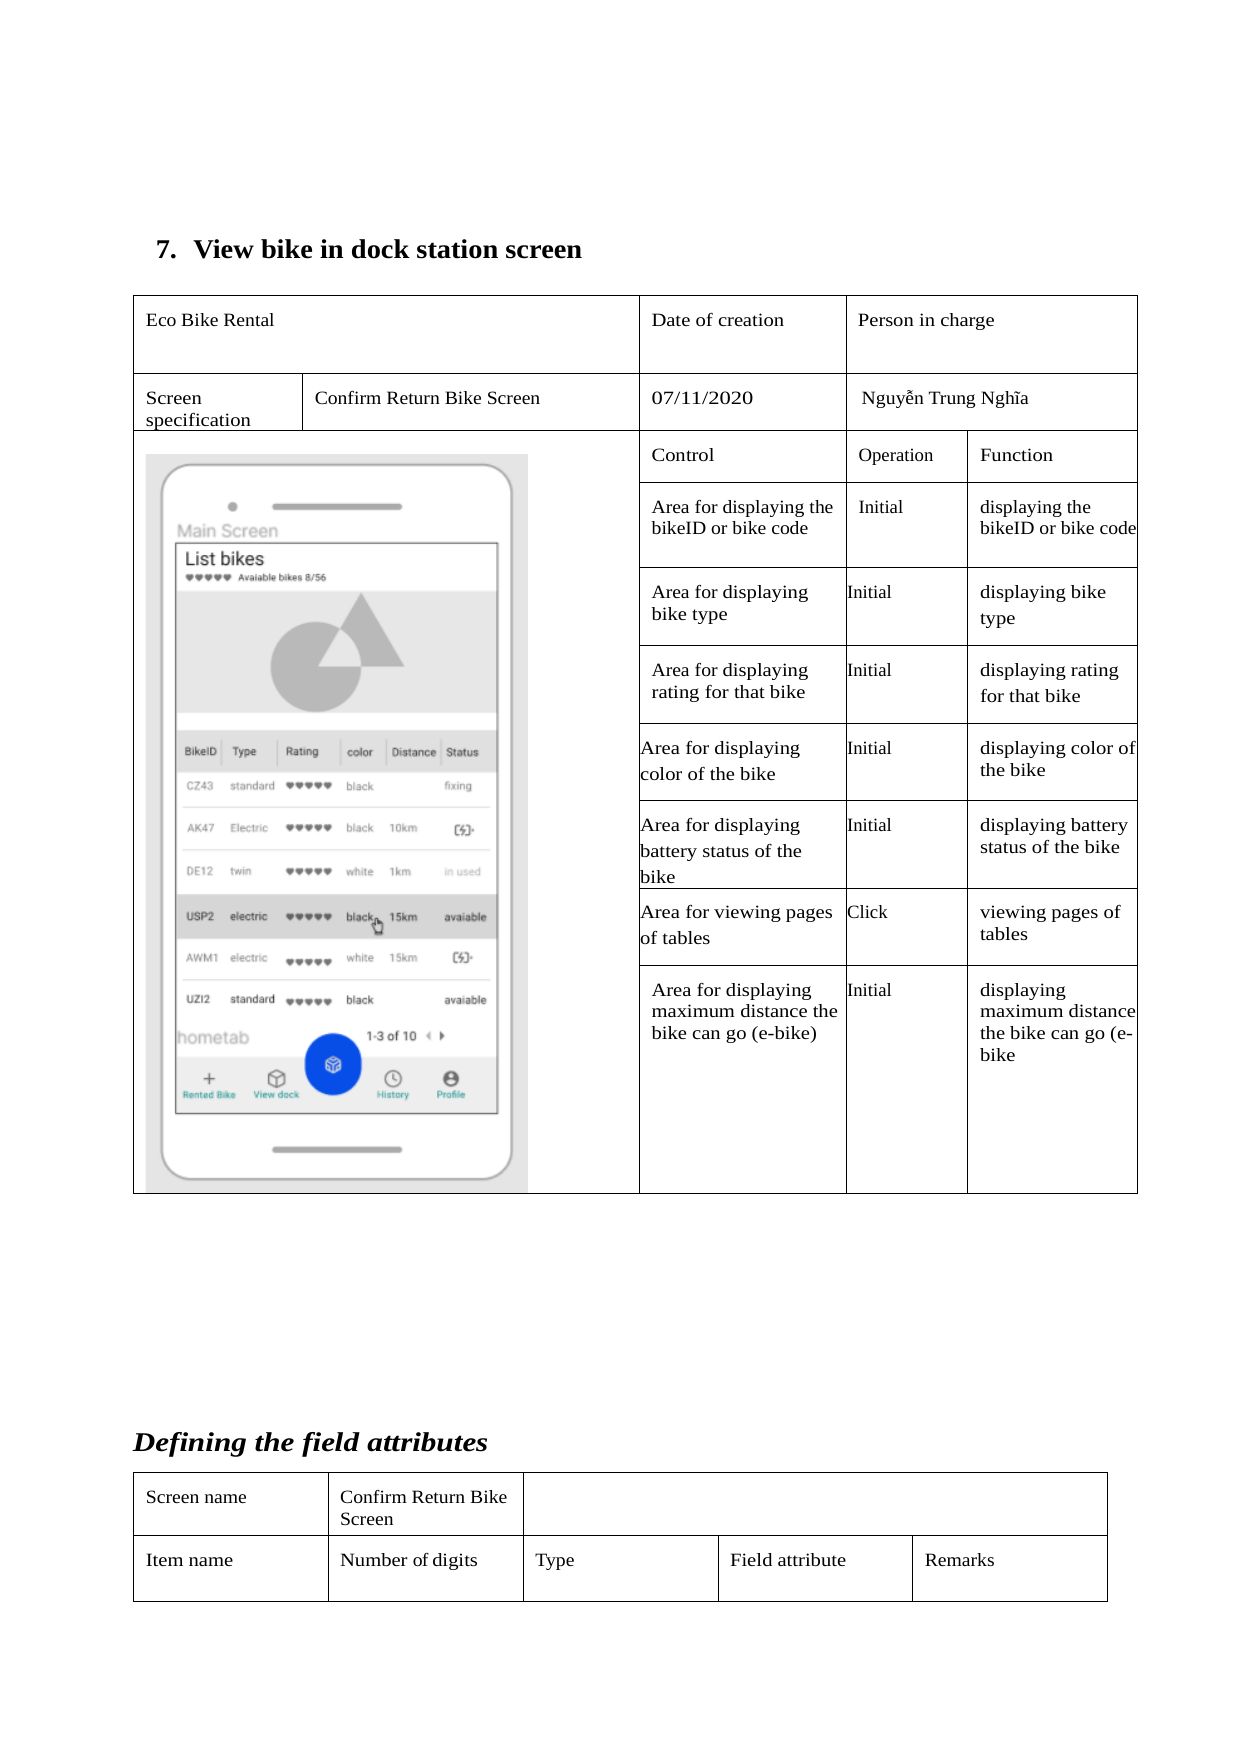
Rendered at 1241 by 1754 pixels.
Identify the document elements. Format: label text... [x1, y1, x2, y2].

table_cell Area for displaying battery status of the bike [640, 801, 846, 887]
table_cell Remarks [913, 1536, 1107, 1601]
table_header Confirm Return Bike Screen [329, 1473, 523, 1535]
table_cell [134, 431, 639, 1193]
table_cell Nguyễn Trung Nghĩa [847, 374, 1137, 430]
table_header Screen name [134, 1473, 328, 1535]
table_cell Area for displaying maximum distance the bike can go (e-bike) [640, 966, 846, 1193]
table_cell displaying battery status of the bike [968, 801, 1137, 887]
table_cell Initial [847, 483, 967, 567]
table_cell Function [968, 431, 1137, 482]
text Defining the field attributes [133, 1426, 1122, 1457]
table_cell Operation [847, 431, 967, 482]
table_cell 07/11/2020 [640, 374, 846, 430]
table_cell Initial [847, 568, 967, 645]
table_cell Screen specification [134, 374, 302, 430]
table_header Eco Bike Rental [134, 296, 639, 373]
table_cell Area for displaying rating for that bike [640, 646, 846, 723]
table_cell Type [524, 1536, 718, 1601]
table_cell Field attribute [719, 1536, 912, 1601]
subtitle View bike in dock station screen [156, 233, 1122, 264]
table_cell displaying rating for that bike [968, 646, 1137, 723]
table_cell Initial [847, 646, 967, 723]
table_cell Initial [847, 801, 967, 887]
table_cell displaying maximum distance the bike can go (e-bike [968, 966, 1137, 1193]
table_cell Control [640, 431, 846, 482]
table_cell displaying color of the bike [968, 724, 1137, 800]
table_cell Initial [847, 724, 967, 800]
table_header Person in charge [847, 296, 1137, 373]
table_cell viewing pages of tables [968, 889, 1137, 965]
table_cell displaying bike type [968, 568, 1137, 645]
table_header [524, 1473, 1107, 1535]
table_cell Area for displaying color of the bike [640, 724, 846, 800]
table_cell Number of digits [329, 1536, 523, 1601]
table_cell Item name [134, 1536, 328, 1601]
table_cell Initial [847, 966, 967, 1193]
table_cell Area for viewing pages of tables [640, 889, 846, 965]
table_cell Click [847, 889, 967, 965]
table_header Date of creation [640, 296, 846, 373]
table_cell Area for displaying the bikeID or bike code [640, 483, 846, 567]
table_cell Confirm Return Bike Screen [303, 374, 639, 430]
table_cell displaying the bikeID or bike code [968, 483, 1137, 567]
table_cell Area for displaying bike type [640, 568, 846, 645]
